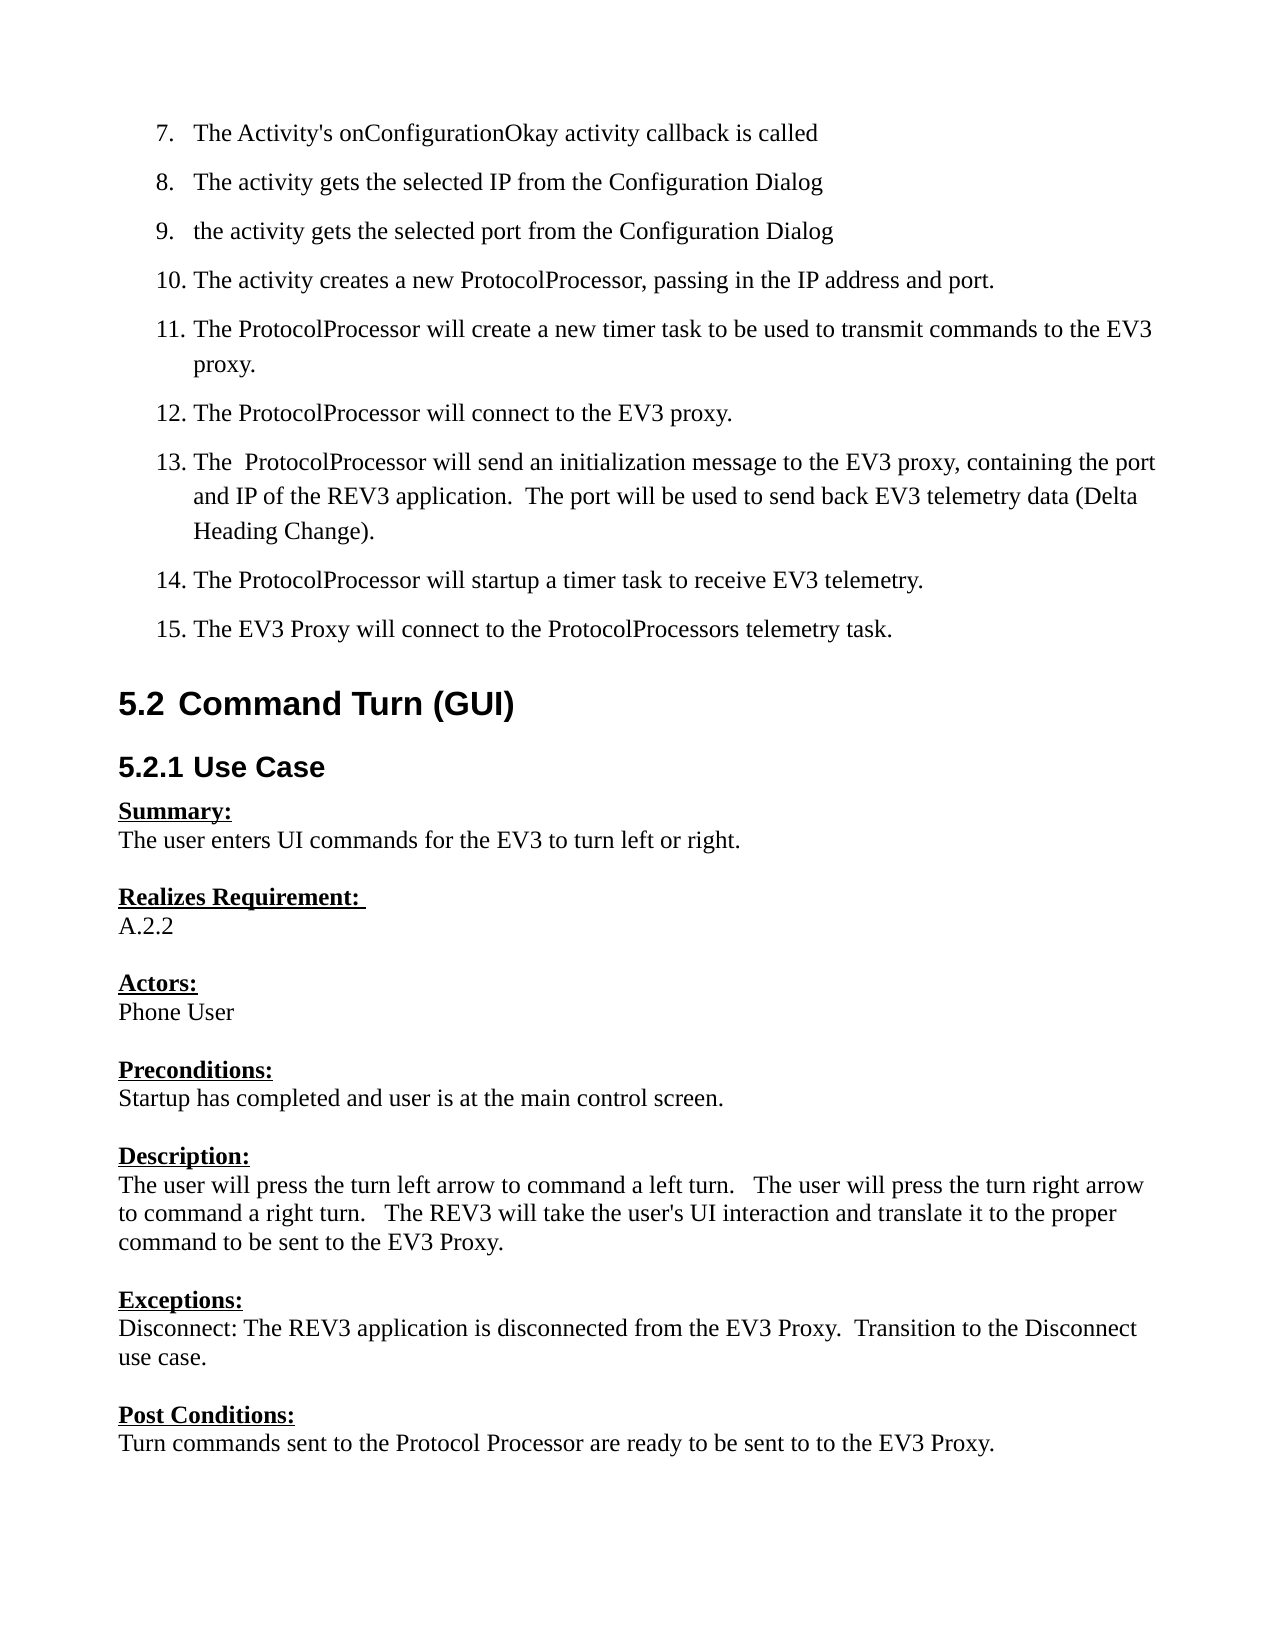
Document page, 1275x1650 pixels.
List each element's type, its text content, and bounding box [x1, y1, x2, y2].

text A.2.2 [118, 911, 1157, 940]
text Realizes Requirement: [118, 882, 1157, 911]
text Post Conditions: [118, 1400, 1157, 1428]
list The activity gets the selected IP from the Configuration Dialog [156, 167, 1157, 196]
text Phone User [118, 997, 1157, 1026]
subtitle Command Turn (GUI) [118, 684, 1157, 723]
list The ProtocolProcessor will startup a timer task to receive EV3 telemetry. [156, 565, 1157, 594]
text The user will press the turn left arrow to command a left turn. The user will press the turn right arrow to command a right turn. The REV3 will take the user's UI interaction and translate it to the proper command to be sent to the EV3 Proxy. [118, 1170, 1157, 1256]
text Disconnect: The REV3 application is disconnected from the EV3 Proxy. Transition to the Disconnect use case. [118, 1313, 1157, 1371]
subtitle Use Case [118, 750, 1157, 783]
text The user enters UI commands for the EV3 to turn left or right. [118, 825, 1157, 853]
list The Activity's onConfigurationOkay activity callback is called [156, 118, 1157, 147]
list The ProtocolProcessor will connect to the EV3 proxy. [156, 398, 1157, 427]
text Summary: [118, 796, 1157, 825]
list the activity gets the selected port from the Configuration Dialog [156, 216, 1157, 245]
text Exceptions: [118, 1285, 1157, 1313]
text Preconditions: [118, 1055, 1157, 1083]
list The EV3 Proxy will connect to the ProtocolProcessors telemetry task. [156, 614, 1157, 643]
list The ProtocolProcessor will create a new timer task to be used to transmit commands to the EV3 proxy. [156, 314, 1157, 378]
list The ProtocolProcessor will send an initialization message to the EV3 proxy, containing the port and IP of the REV3 application. The port will be used to send back EV3 telemetry data (Delta Heading Change). [156, 447, 1157, 545]
text Actors: [118, 968, 1157, 997]
text Startup has completed and user is at the main control screen. [118, 1083, 1157, 1112]
text Description: [118, 1141, 1157, 1170]
list The activity creates a new ProtocolProcessor, passing in the IP address and port. [156, 265, 1157, 294]
text Turn commands sent to the Protocol Processor are ready to be sent to to the EV3 Proxy. [118, 1428, 1157, 1457]
